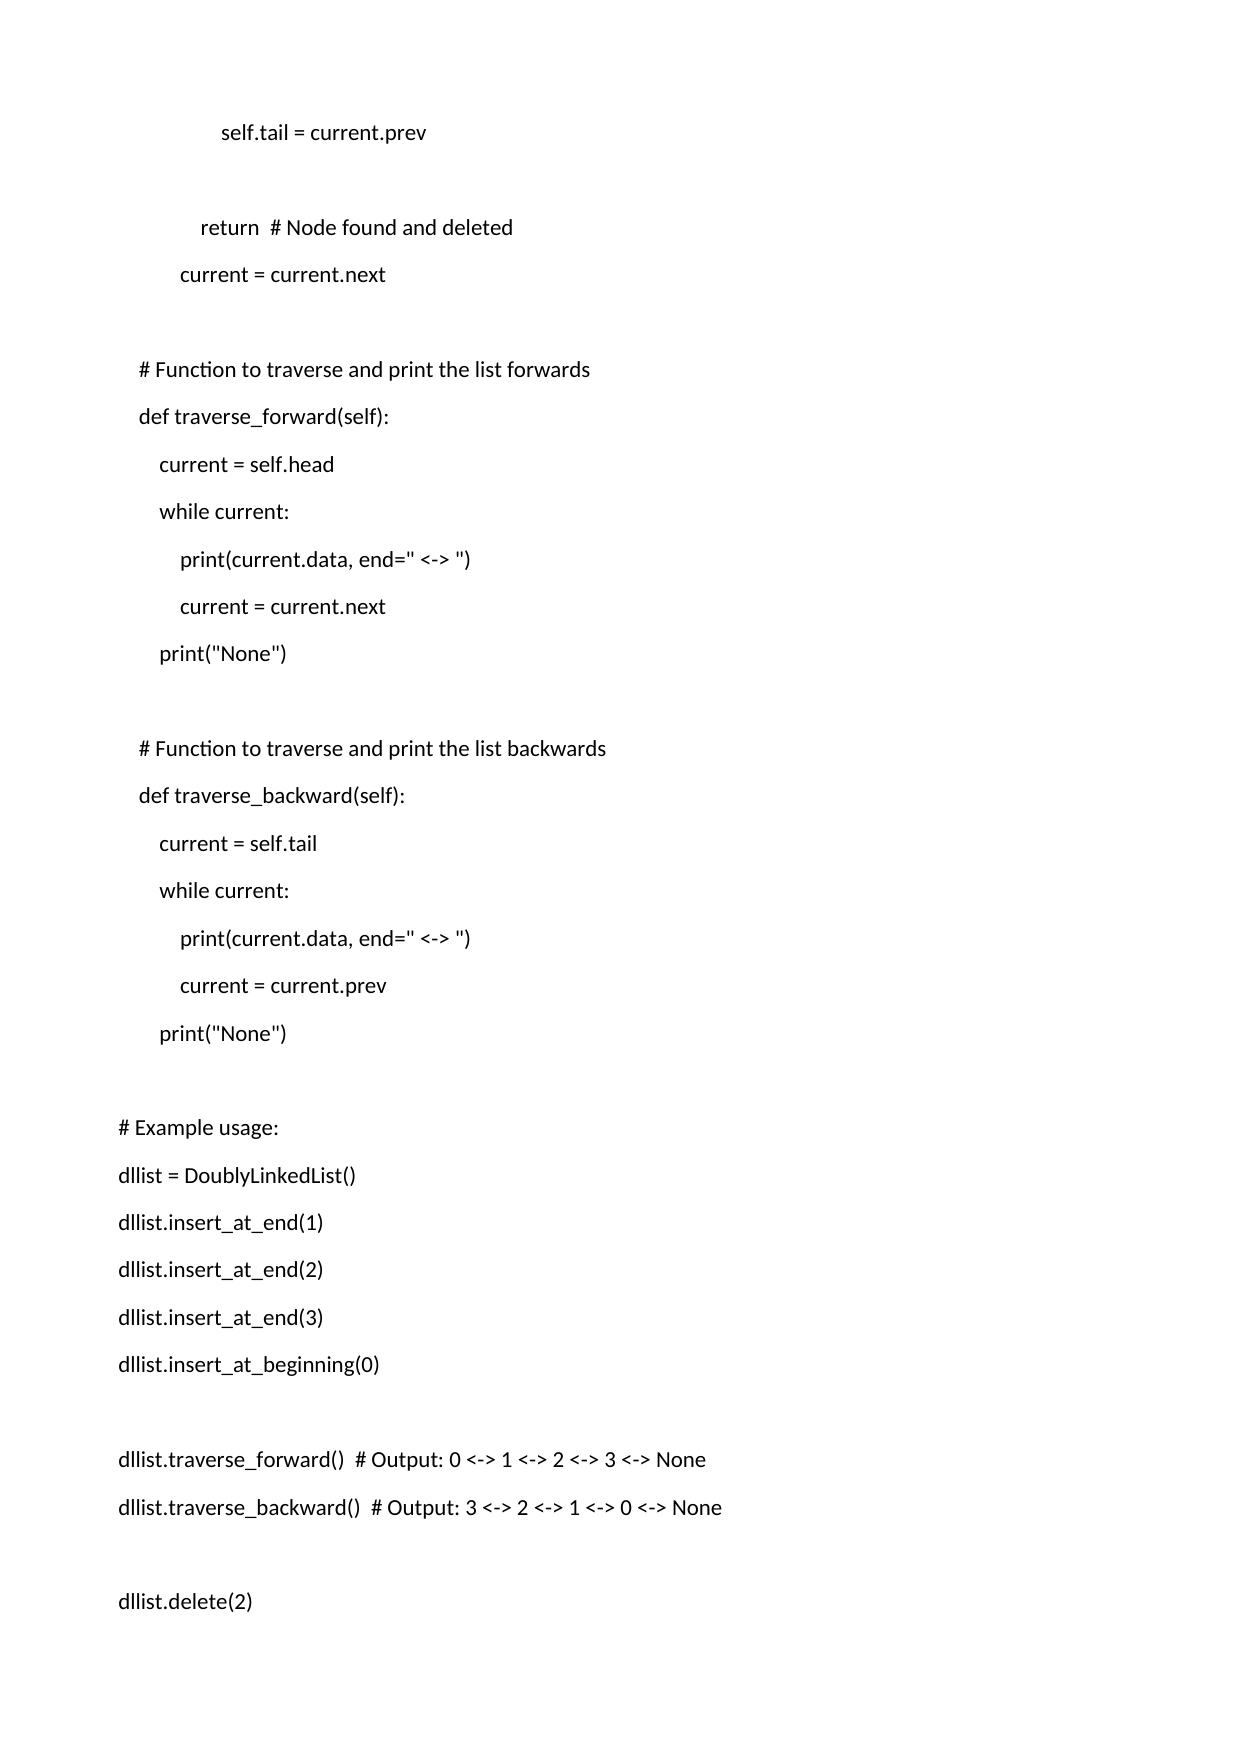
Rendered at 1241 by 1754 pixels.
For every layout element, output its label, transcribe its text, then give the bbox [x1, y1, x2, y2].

text current = self.tail [118, 829, 1122, 857]
text print(current.data, end=" <-> ") [118, 545, 1122, 573]
text current = current.next [118, 260, 1122, 288]
text print("None") [118, 639, 1122, 667]
text dllist.insert_at_beginning(0) [118, 1350, 1122, 1378]
text # Example usage: [118, 1113, 1122, 1141]
text dllist.insert_at_end(2) [118, 1256, 1122, 1284]
text self.tail = current.prev [118, 118, 1122, 146]
text # Function to traverse and print the list backwards [118, 734, 1122, 762]
text def traverse_forward(self): [118, 402, 1122, 431]
text dllist.insert_at_end(1) [118, 1208, 1122, 1236]
text print(current.data, end=" <-> ") [118, 924, 1122, 952]
text current = self.head [118, 450, 1122, 478]
text print("None") [118, 1019, 1122, 1047]
text def traverse_backward(self): [118, 782, 1122, 810]
text dllist = DoublyLinkedList() [118, 1161, 1122, 1189]
text current = current.prev [118, 971, 1122, 999]
text dllist.delete(2) [118, 1587, 1122, 1615]
text dllist.traverse_backward() # Output: 3 <-> 2 <-> 1 <-> 0 <-> None [118, 1493, 1122, 1521]
text return # Node found and deleted [118, 213, 1122, 241]
text while current: [118, 497, 1122, 525]
text dllist.insert_at_end(3) [118, 1303, 1122, 1331]
text dllist.traverse_forward() # Output: 0 <-> 1 <-> 2 <-> 3 <-> None [118, 1445, 1122, 1473]
text # Function to traverse and print the list forwards [118, 355, 1122, 383]
text current = current.next [118, 592, 1122, 620]
text while current: [118, 876, 1122, 904]
